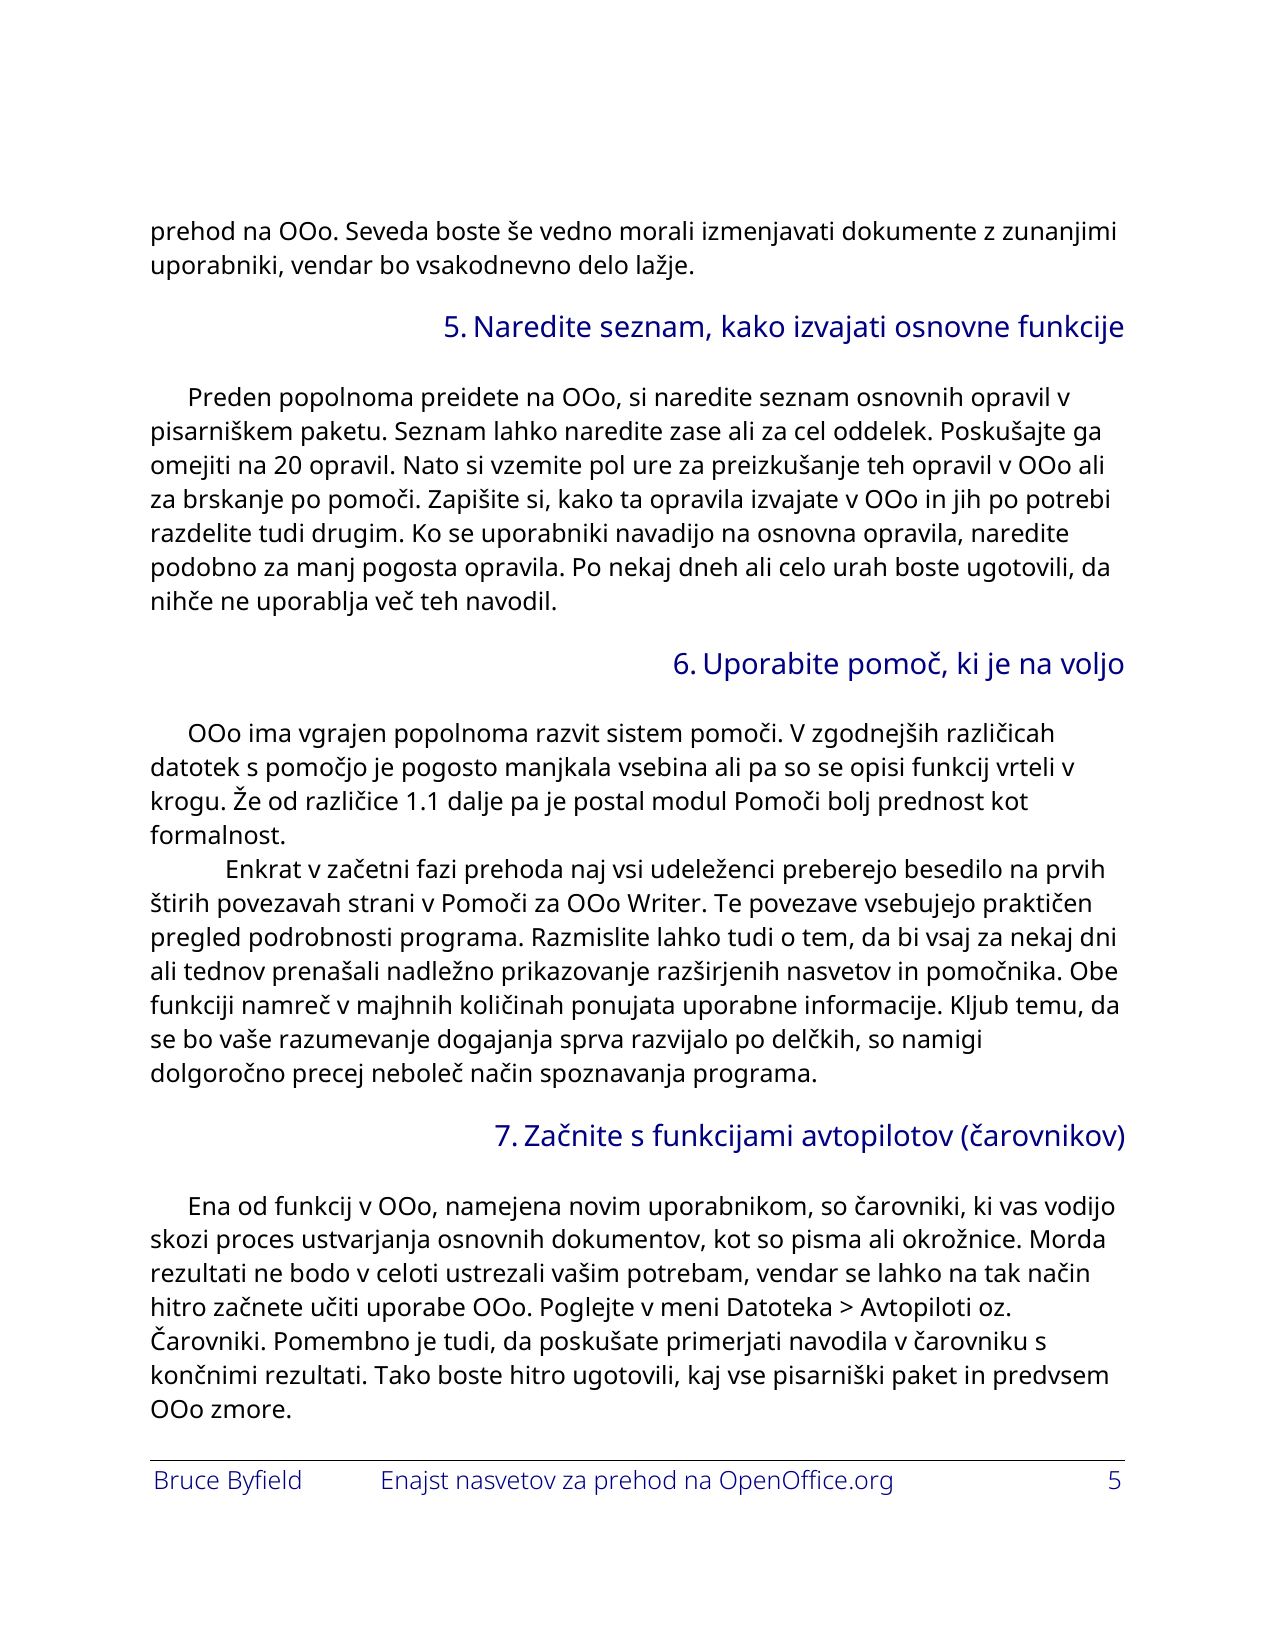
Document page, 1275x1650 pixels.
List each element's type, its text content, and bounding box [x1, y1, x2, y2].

text prehod na OOo. Seveda boste še vedno morali izmenjavati dokumente z zunanjimi uporabniki, vendar bo vsakodnevno delo lažje. [150, 214, 1125, 282]
subtitle Naredite seznam, kako izvajati osnovne funkcije [150, 307, 1125, 346]
subtitle Začnite s funkcijami avtopilotov (čarovnikov) [150, 1115, 1125, 1154]
text Preden popolnoma preidete na OOo, si naredite seznam osnovnih opravil v pisarniškem paketu. Seznam lahko naredite zase ali za cel oddelek. Poskušajte ga omejiti na 20 opravil. Nato si vzemite pol ure za preizkušanje teh opravil v OOo ali za brskanje po pomoči. Zapišite si, kako ta opravila izvajate v OOo in jih po potrebi razdelite tudi drugim. Ko se uporabniki navadijo na osnovna opravila, naredite podobno za manj pogosta opravila. Po nekaj dneh ali celo urah boste ugotovili, da nihče ne uporablja več teh navodil. [150, 380, 1125, 618]
text OOo ima vgrajen popolnoma razvit sistem pomoči. V zgodnejših različicah datotek s pomočjo je pogosto manjkala vsebina ali pa so se opisi funkcij vrteli v krogu. Že od različice 1.1 dalje pa je postal modul Pomoči bolj prednost kot formalnost. [150, 716, 1125, 852]
subtitle Uporabite pomoč, ki je na voljo [150, 643, 1125, 682]
text Enkrat v začetni fazi prehoda naj vsi udeleženci preberejo besedilo na prvih štirih povezavah strani v Pomoči za OOo Writer. Te povezave vsebujejo praktičen pregled podrobnosti programa. Razmislite lahko tudi o tem, da bi vsaj za nekaj dni ali tednov prenašali nadležno prikazovanje razširjenih nasvetov in pomočnika. Obe funkciji namreč v majhnih količinah ponujata uporabne informacije. Kljub temu, da se bo vaše razumevanje dogajanja sprva razvijalo po delčkih, so namigi dolgoročno precej neboleč način spoznavanja programa. [150, 852, 1125, 1090]
text Ena od funkcij v OOo, namejena novim uporabnikom, so čarovniki, ki vas vodijo skozi proces ustvarjanja osnovnih dokumentov, kot so pisma ali okrožnice. Morda rezultati ne bodo v celoti ustrezali vašim potrebam, vendar se lahko na tak način hitro začnete učiti uporabe OOo. Poglejte v meni Datoteka > Avtopiloti oz. Čarovniki. Pomembno je tudi, da poskušate primerjati navodila v čarovniku s končnimi rezultati. Tako boste hitro ugotovili, kaj vse pisarniški paket in predvsem OOo zmore. [150, 1188, 1125, 1426]
